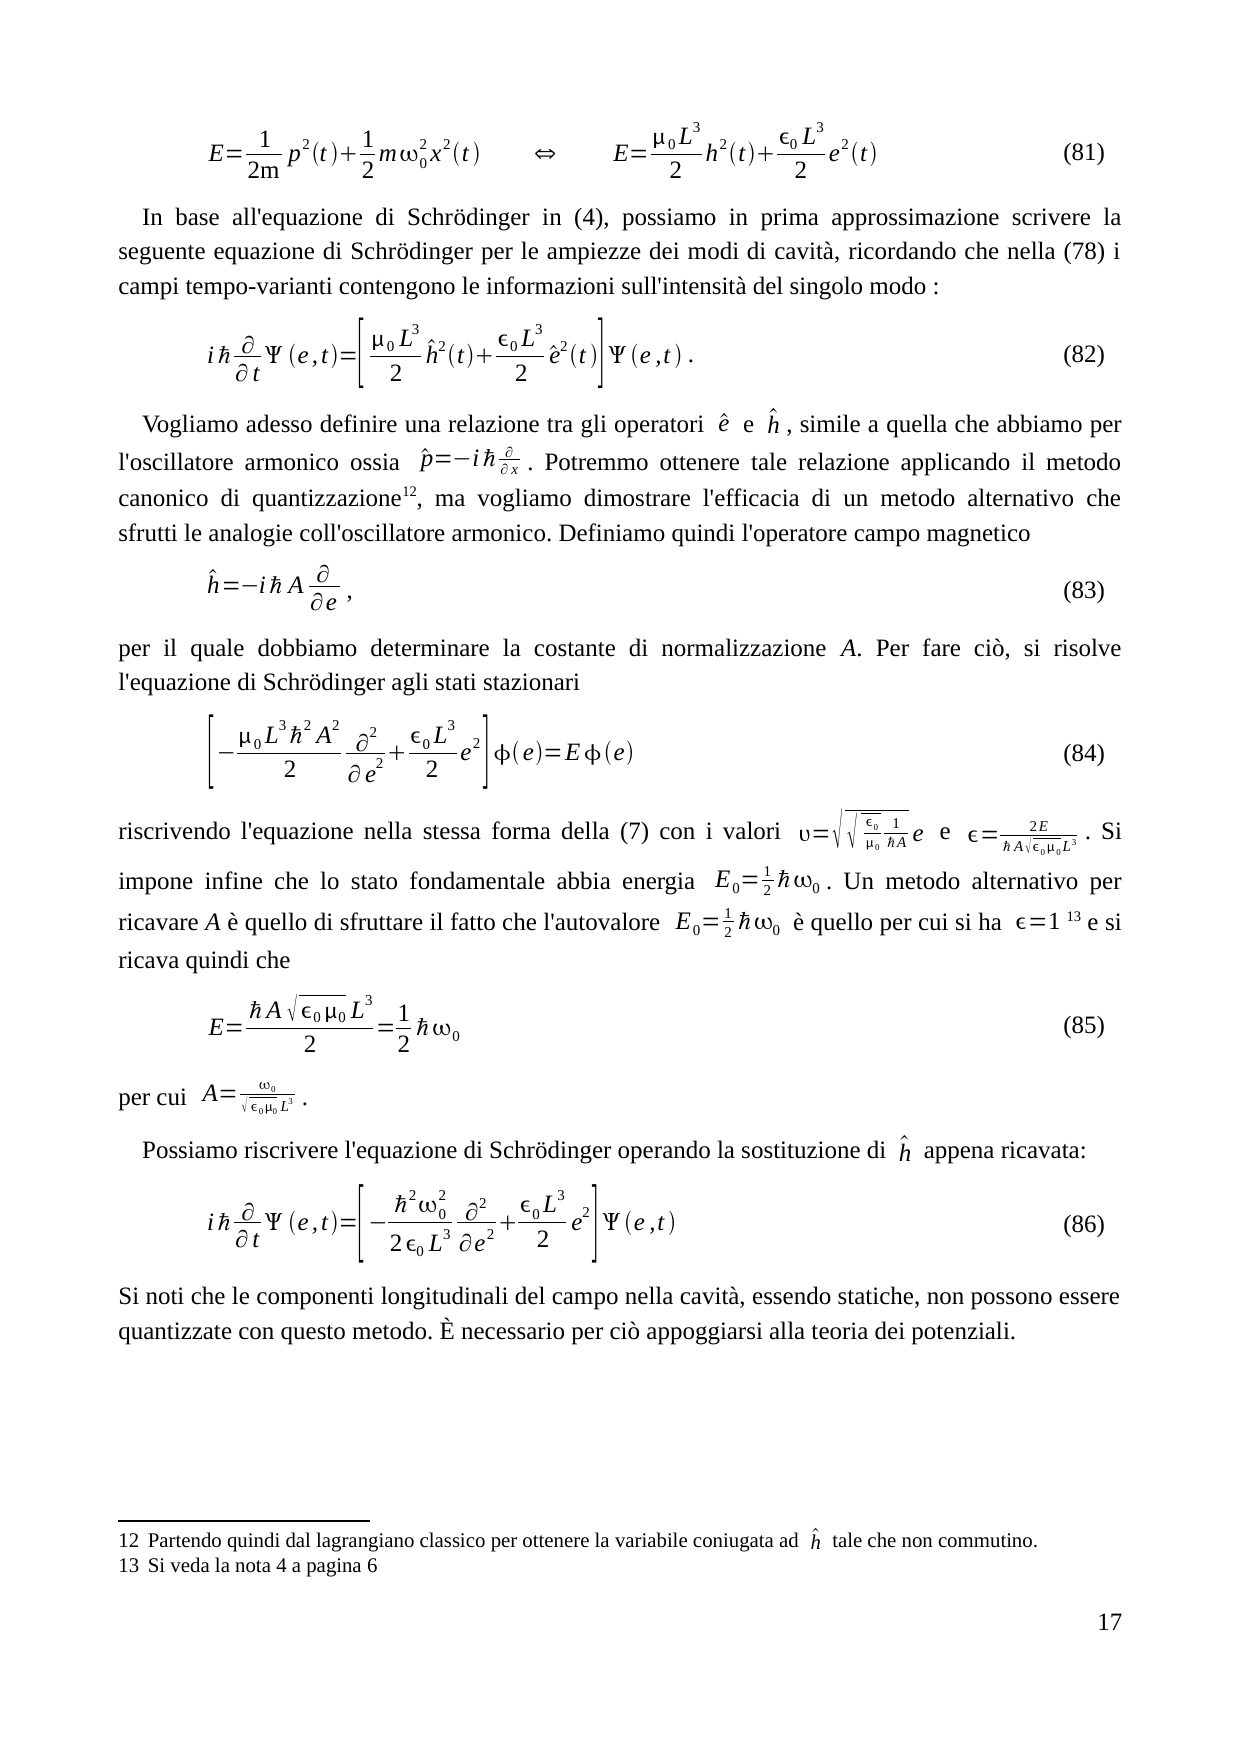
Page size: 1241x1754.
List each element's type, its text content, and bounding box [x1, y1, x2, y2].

text (81) [177, 118, 1122, 184]
text . (82) [177, 317, 1122, 390]
text per cui . [118, 1075, 1122, 1117]
text (84) [177, 714, 1122, 791]
text In base all'equazione di Schrödinger in (4), possiamo in prima approssimazione scrivere la seguente equazione di Schrödinger per le ampiezze dei modi di cavità, ricordando che nella (78) i campi tempo-varianti contengono le informazioni sull'intensità del singolo modo : [118, 202, 1122, 299]
text (85) [177, 992, 1122, 1058]
text Possiamo riscrivere l'equazione di Schrödinger operando la sostituzione di appena ricavata: [118, 1134, 1122, 1166]
text Vogliamo adesso definire una relazione tra gli operatori e , simile a quella che abbiamo per l'oscillatore armonico ossia . Potremmo ottenere tale relazione applicando il metodo canonico di quantizzazione, ma vogliamo dimostrare l'efficacia di un metodo alternativo che sfrutti le analogie coll'oscillatore armonico. Definiamo quindi l'operatore campo magnetico [118, 407, 1122, 546]
text , (83) [177, 564, 1122, 616]
text (86) [177, 1183, 1122, 1264]
text Si veda la nota 4 a pagina 6 [118, 1553, 1122, 1577]
text riscrivendo l'equazione nella stessa forma della (7) con i valori e . Si impone infine che lo stato fondamentale abbia energia . Un metodo alternativo per ricavare A è quello di sfruttare il fatto che l'autovalore è quello per cui si ha e si ricava quindi che [118, 808, 1122, 974]
text per il quale dobbiamo determinare la costante di normalizzazione A. Per fare ciò, si risolve l'equazione di Schrödinger agli stati stazionari [118, 633, 1122, 696]
text Partendo quindi dal lagrangiano classico per ottenere la variabile coniugata ad tale che non commutino. [118, 1527, 1122, 1553]
text Si noti che le componenti longitudinali del campo nella cavità, essendo statiche, non possono essere quantizzate con questo metodo. È necessario per ciò appoggiarsi alla teoria dei potenziali. [118, 1281, 1122, 1345]
